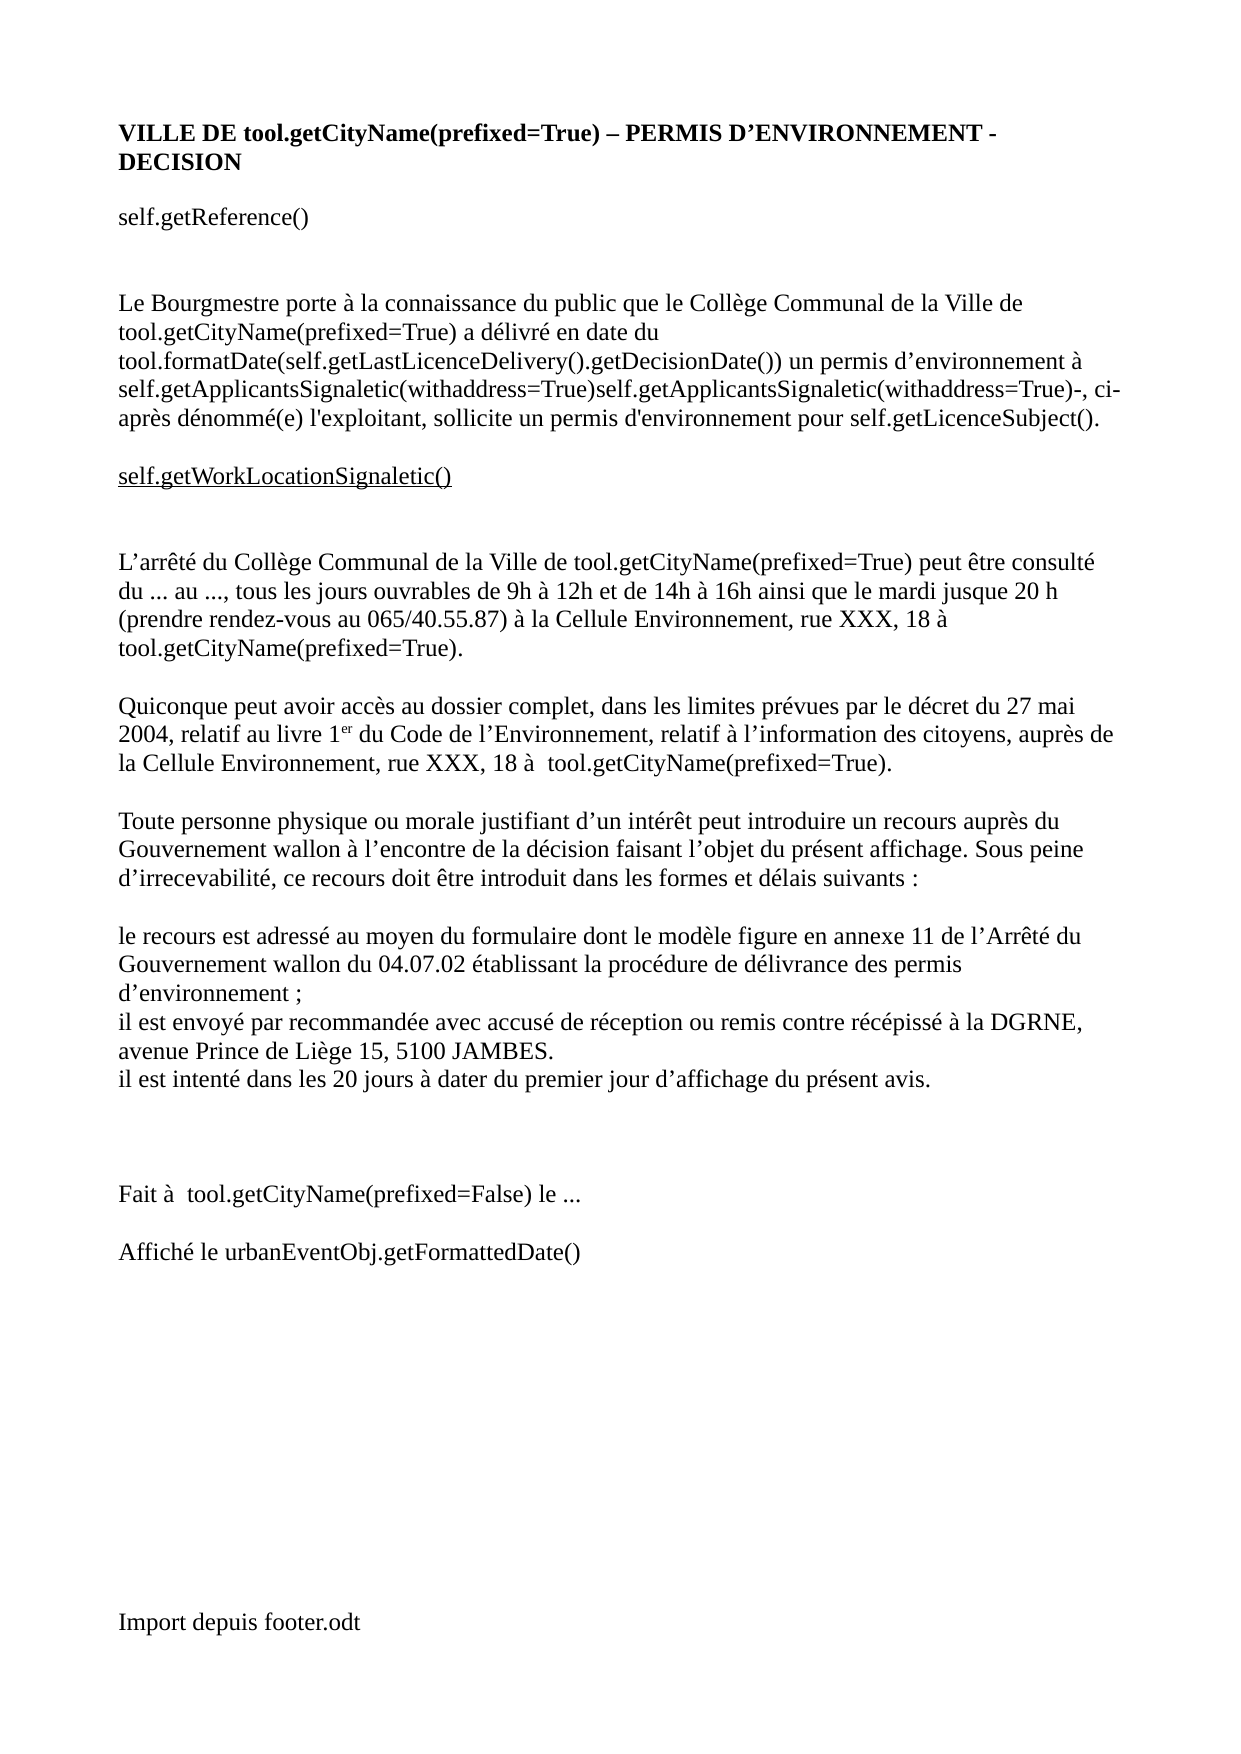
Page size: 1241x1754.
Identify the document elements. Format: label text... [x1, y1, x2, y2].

text Le Bourgmestre porte à la connaissance du public que le Collège Communal de la Ville de tool.getCityName(prefixed=True) a délivré en date du tool.formatDate(self.getLastLicenceDelivery().getDecisionDate()) un permis d’environnement à self.getApplicantsSignaletic(withaddress=True)self.getApplicantsSignaletic(withaddress=True)-, ci-après dénommé(e) l'exploitant, sollicite un permis d'environnement pour self.getLicenceSubject(). [118, 288, 1122, 432]
text il est intenté dans les 20 jours à dater du premier jour d’affichage du présent avis. [118, 1064, 1122, 1093]
text Toute personne physique ou morale justifiant d’un intérêt peut introduire un recours auprès du Gouvernement wallon à l’encontre de la décision faisant l’objet du présent affichage. Sous peine d’irrecevabilité, ce recours doit être introduit dans les formes et délais suivants : [118, 806, 1122, 892]
text Fait à tool.getCityName(prefixed=False) le ... [118, 1179, 1122, 1208]
text self.getReference() [118, 202, 1122, 231]
text L’arrêté du Collège Communal de la Ville de tool.getCityName(prefixed=True) peut être consulté du ... au ..., tous les jours ouvrables de 9h à 12h et de 14h à 16h ainsi que le mardi jusque 20 h (prendre rendez-vous au 065/40.55.87) à la Cellule Environnement, rue XXX, 18 à tool.getCityName(prefixed=True). [118, 547, 1122, 662]
text il est envoyé par recommandée avec accusé de réception ou remis contre récépissé à la DGRNE, avenue Prince de Liège 15, 5100 JAMBES. [118, 1007, 1122, 1064]
text le recours est adressé au moyen du formulaire dont le modèle figure en annexe 11 de l’Arrêté du Gouvernement wallon du 04.07.02 établissant la procédure de délivrance des permis d’environnement ; [118, 921, 1122, 1007]
title VILLE DE tool.getCityName(prefixed=True) – PERMIS D’ENVIRONNEMENT - DECISION [118, 118, 1122, 176]
text Affiché le urbanEventObj.getFormattedDate() [118, 1237, 1122, 1266]
text Quiconque peut avoir accès au dossier complet, dans les limites prévues par le décret du 27 mai 2004, relatif au livre 1er du Code de l’Environnement, relatif à l’information des citoyens, auprès de la Cellule Environnement, rue XXX, 18 à tool.getCityName(prefixed=True). [118, 691, 1122, 777]
text self.getWorkLocationSignaletic() [118, 461, 1122, 489]
